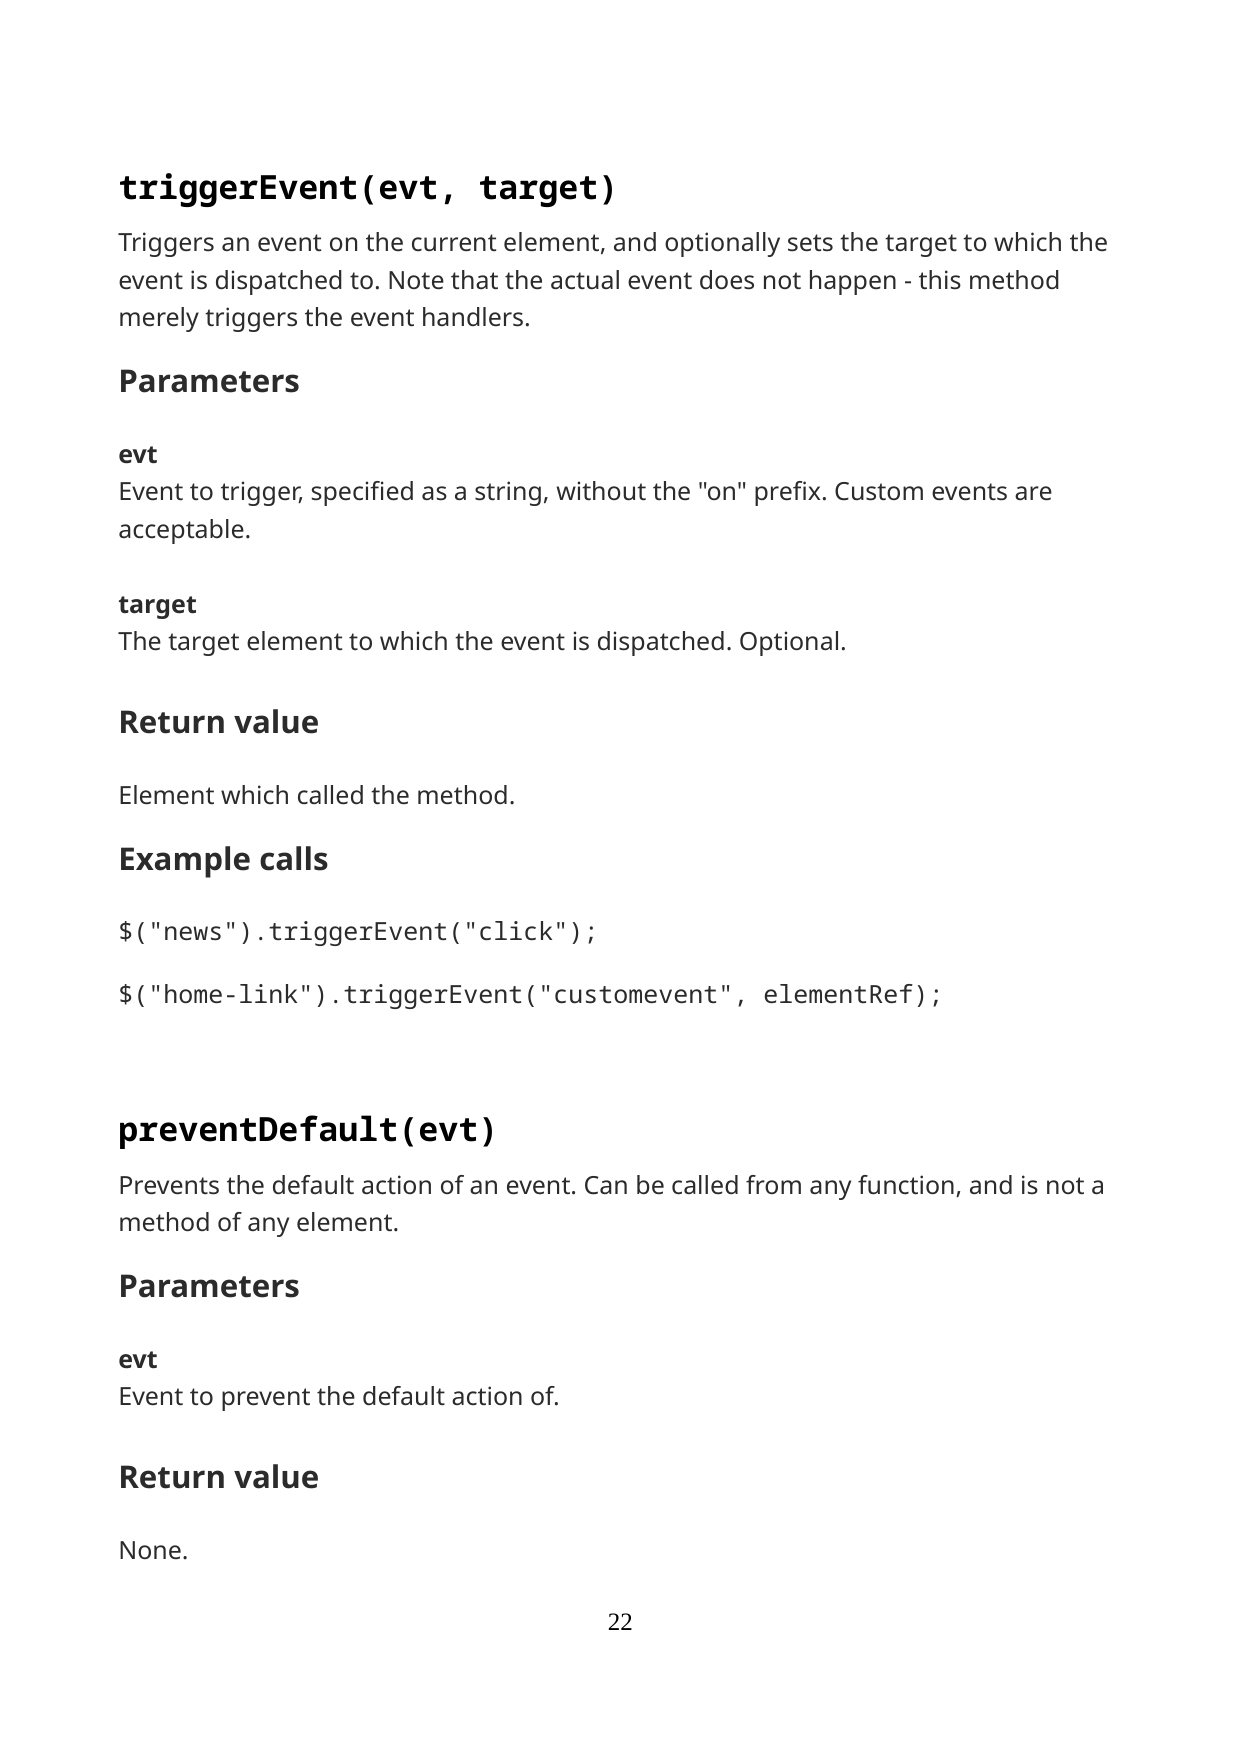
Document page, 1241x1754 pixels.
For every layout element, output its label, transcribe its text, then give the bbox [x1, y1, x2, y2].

text Event to trigger, specified as a string, without the "on" prefix. Custom events are acceptable. [118, 470, 1122, 545]
text The target element to which the event is dispatched. Optional. [118, 620, 1122, 658]
text $("news").triggerEvent("click"); [118, 911, 1122, 948]
text Element which called the method. [118, 774, 1122, 812]
text Prevents the default action of an event. Can be called from any function, and is not a method of any element. [118, 1164, 1122, 1239]
text Return value [118, 1413, 1122, 1498]
text Parameters [118, 359, 1122, 402]
subtitle triggerEvent(evt, target) [118, 118, 1122, 209]
text None. [118, 1529, 1122, 1567]
text Event to prevent the default action of. [118, 1375, 1122, 1413]
subtitle preventDefault(evt) [118, 1061, 1122, 1151]
text evt [118, 1338, 1122, 1375]
text evt [118, 433, 1122, 470]
text target [118, 545, 1122, 620]
text Triggers an event on the current element, and optionally sets the target to which the event is dispatched to. Note that the actual event does not happen - this method merely triggers the event handlers. [118, 221, 1122, 334]
text Parameters [118, 1264, 1122, 1307]
text $("home-link").triggerEvent("customevent", elementRef); [118, 973, 1122, 1011]
text Example calls [118, 837, 1122, 879]
text Return value [118, 658, 1122, 743]
